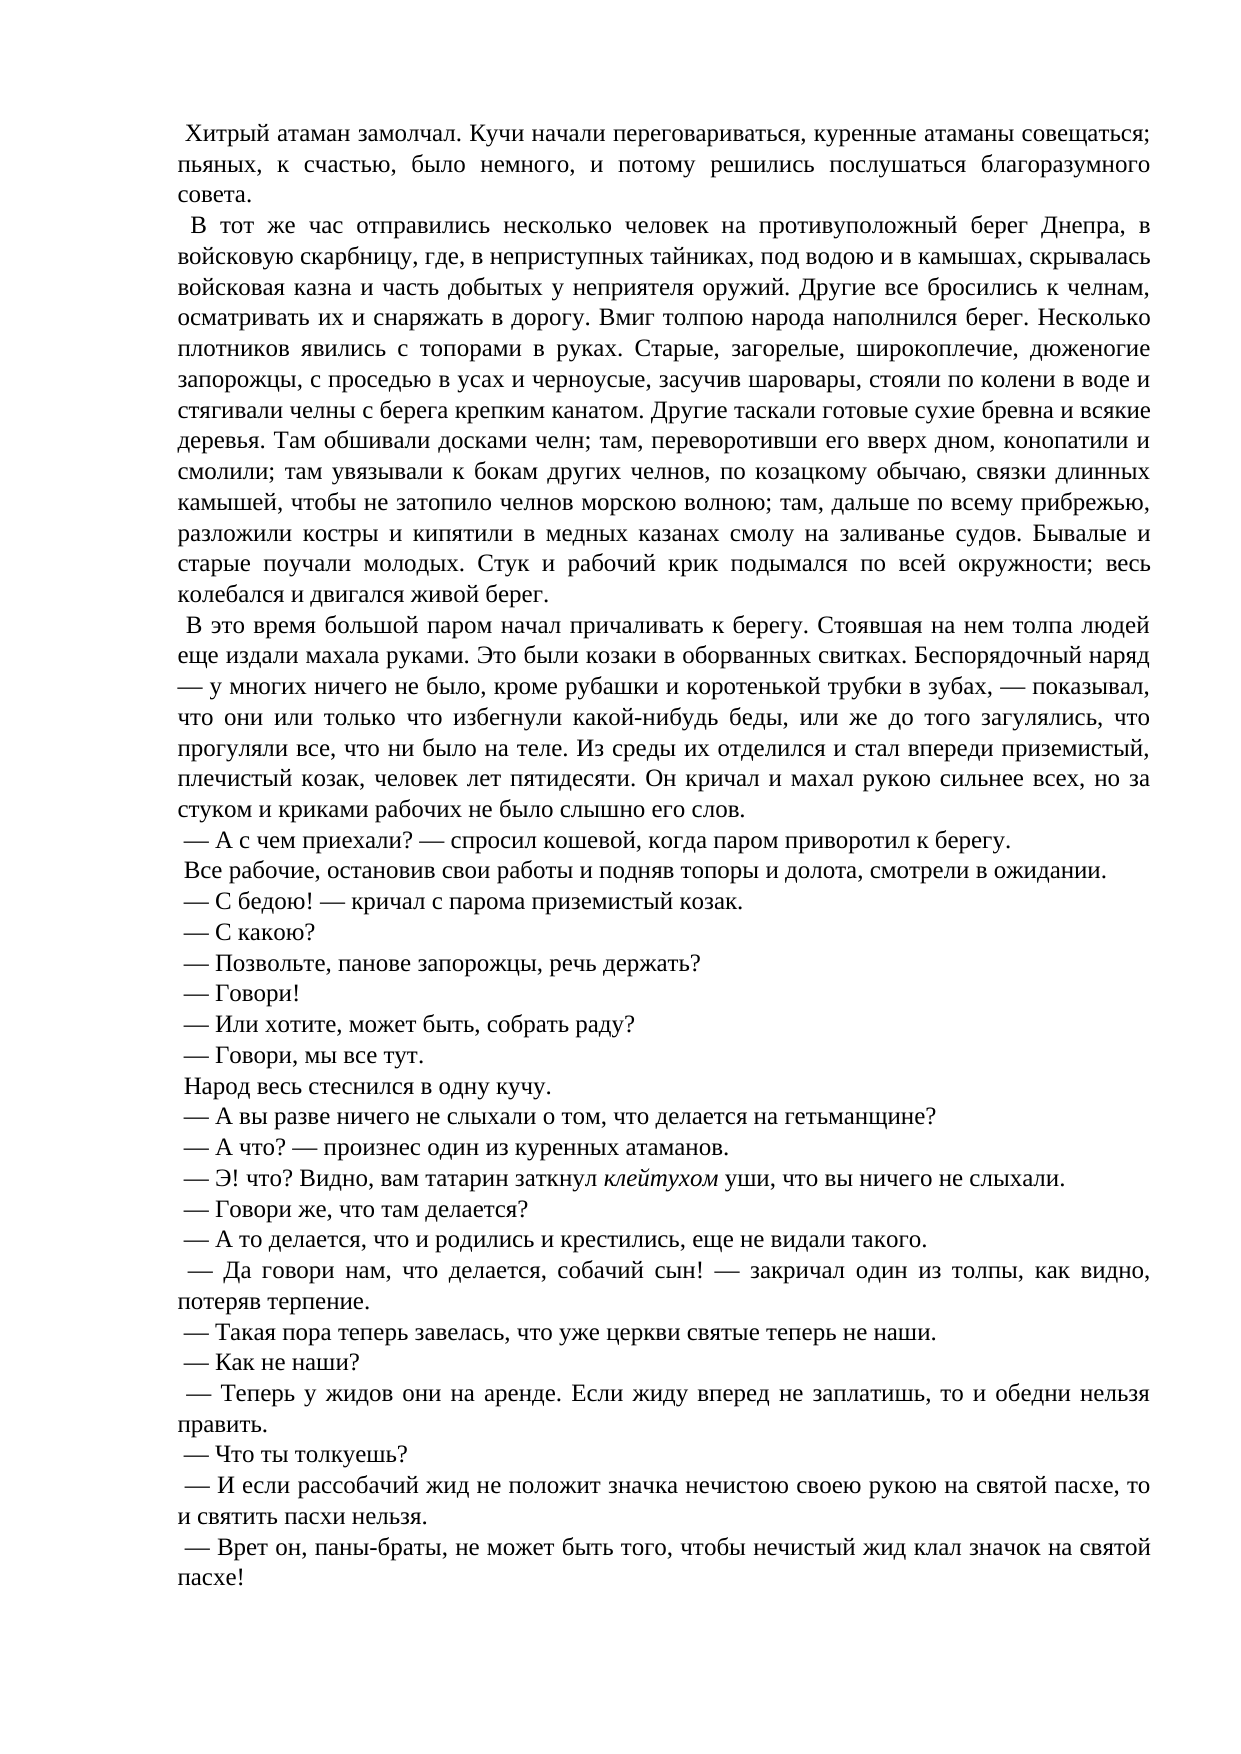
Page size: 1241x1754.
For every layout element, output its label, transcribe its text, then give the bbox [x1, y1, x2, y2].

text — Врет он, паны-браты, не может быть того, чтобы нечистый жид клал значок на святой пасхе! [177, 1532, 1152, 1591]
text — Говори, мы все тут. [177, 1040, 1152, 1069]
text — А с чем приехали? — спросил кошевой, когда паром приворотил к берегу. [177, 825, 1152, 854]
text В это время большой паром начал причаливать к берегу. Стоявшая на нем толпа людей еще издали махала руками. Это были козаки в оборванных свитках. Беспорядочный наряд — у многих ничего не было, кроме рубашки и коротенькой трубки в зубах, — показывал, что они или только что избегнули какой-нибудь беды, или же до того загулялись, что прогуляли все, что ни было на теле. Из среды их отделился и стал впереди приземистый, плечистый козак, человек лет пятидесяти. Он кричал и махал рукою сильнее всех, но за стуком и криками рабочих не было слышно его слов. [177, 610, 1152, 823]
text — Позвольте, панове запорожцы, речь держать? [177, 948, 1152, 977]
text — И если рассобачий жид не положит значка нечистою своею рукою на святой пасхе, то и святить пасхи нельзя. [177, 1470, 1152, 1530]
text — Говори же, что там делается? [177, 1194, 1152, 1222]
text — Говори! [177, 978, 1152, 1007]
text — Такая пора теперь завелась, что уже церкви святые теперь не наши. [177, 1317, 1152, 1345]
text Народ весь стеснился в одну кучу. [177, 1071, 1152, 1099]
text — А вы разве ничего не слыхали о том, что делается на гетьманщине? [177, 1101, 1152, 1130]
text — С бедою! — кричал с парома приземистый козак. [177, 886, 1152, 915]
text — С какою? [177, 917, 1152, 946]
text — А то делается, что и родились и крестились, еще не видали такого. [177, 1224, 1152, 1253]
text — Или хотите, может быть, собрать раду? [177, 1009, 1152, 1038]
text — Что ты толкуешь? [177, 1439, 1152, 1468]
text — Да говори нам, что делается, собачий сын! — закричал один из толпы, как видно, потеряв терпение. [177, 1255, 1152, 1314]
text — Теперь у жидов они на аренде. Если жиду вперед не заплатишь, то и обедни нельзя править. [177, 1378, 1152, 1437]
text Хитрый атаман замолчал. Кучи начали переговариваться, куренные атаманы совещаться; пьяных, к счастью, было немного, и потому решились послушаться благоразумного совета. [177, 118, 1152, 208]
text — Э! что? Видно, вам татарин заткнул клейтухом уши, что вы ничего не слыхали. [177, 1163, 1152, 1192]
text — Как не наши? [177, 1347, 1152, 1376]
text В тот же час отправились несколько человек на противуположный берег Днепра, в войсковую скарбницу, где, в неприступных тайниках, под водою и в камышах, скрывалась войсковая казна и часть добытых у неприятеля оружий. Другие все бросились к челнам, осматривать их и снаряжать в дорогу. Вмиг толпою народа наполнился берег. Несколько плотников явились с топорами в руках. Старые, загорелые, широкоплечие, дюженогие запорожцы, с проседью в усах и черноусые, засучив шаровары, стояли по колени в воде и стягивали челны с берега крепким канатом. Другие таскали готовые сухие бревна и всякие деревья. Там обшивали досками челн; там, переворотивши его вверх дном, конопатили и смолили; там увязывали к бокам других челнов, по козацкому обычаю, связки длинных камышей, чтобы не затопило челнов морскою волною; там, дальше по всему прибрежью, разложили костры и кипятили в медных казанах смолу на заливанье судов. Бывалые и старые поучали молодых. Стук и рабочий крик подымался по всей окружности; весь колебался и двигался живой берег. [177, 210, 1152, 608]
text — А что? — произнес один из куренных атаманов. [177, 1132, 1152, 1161]
text Все рабочие, остановив свои работы и подняв топоры и долота, смотрели в ожидании. [177, 856, 1152, 884]
